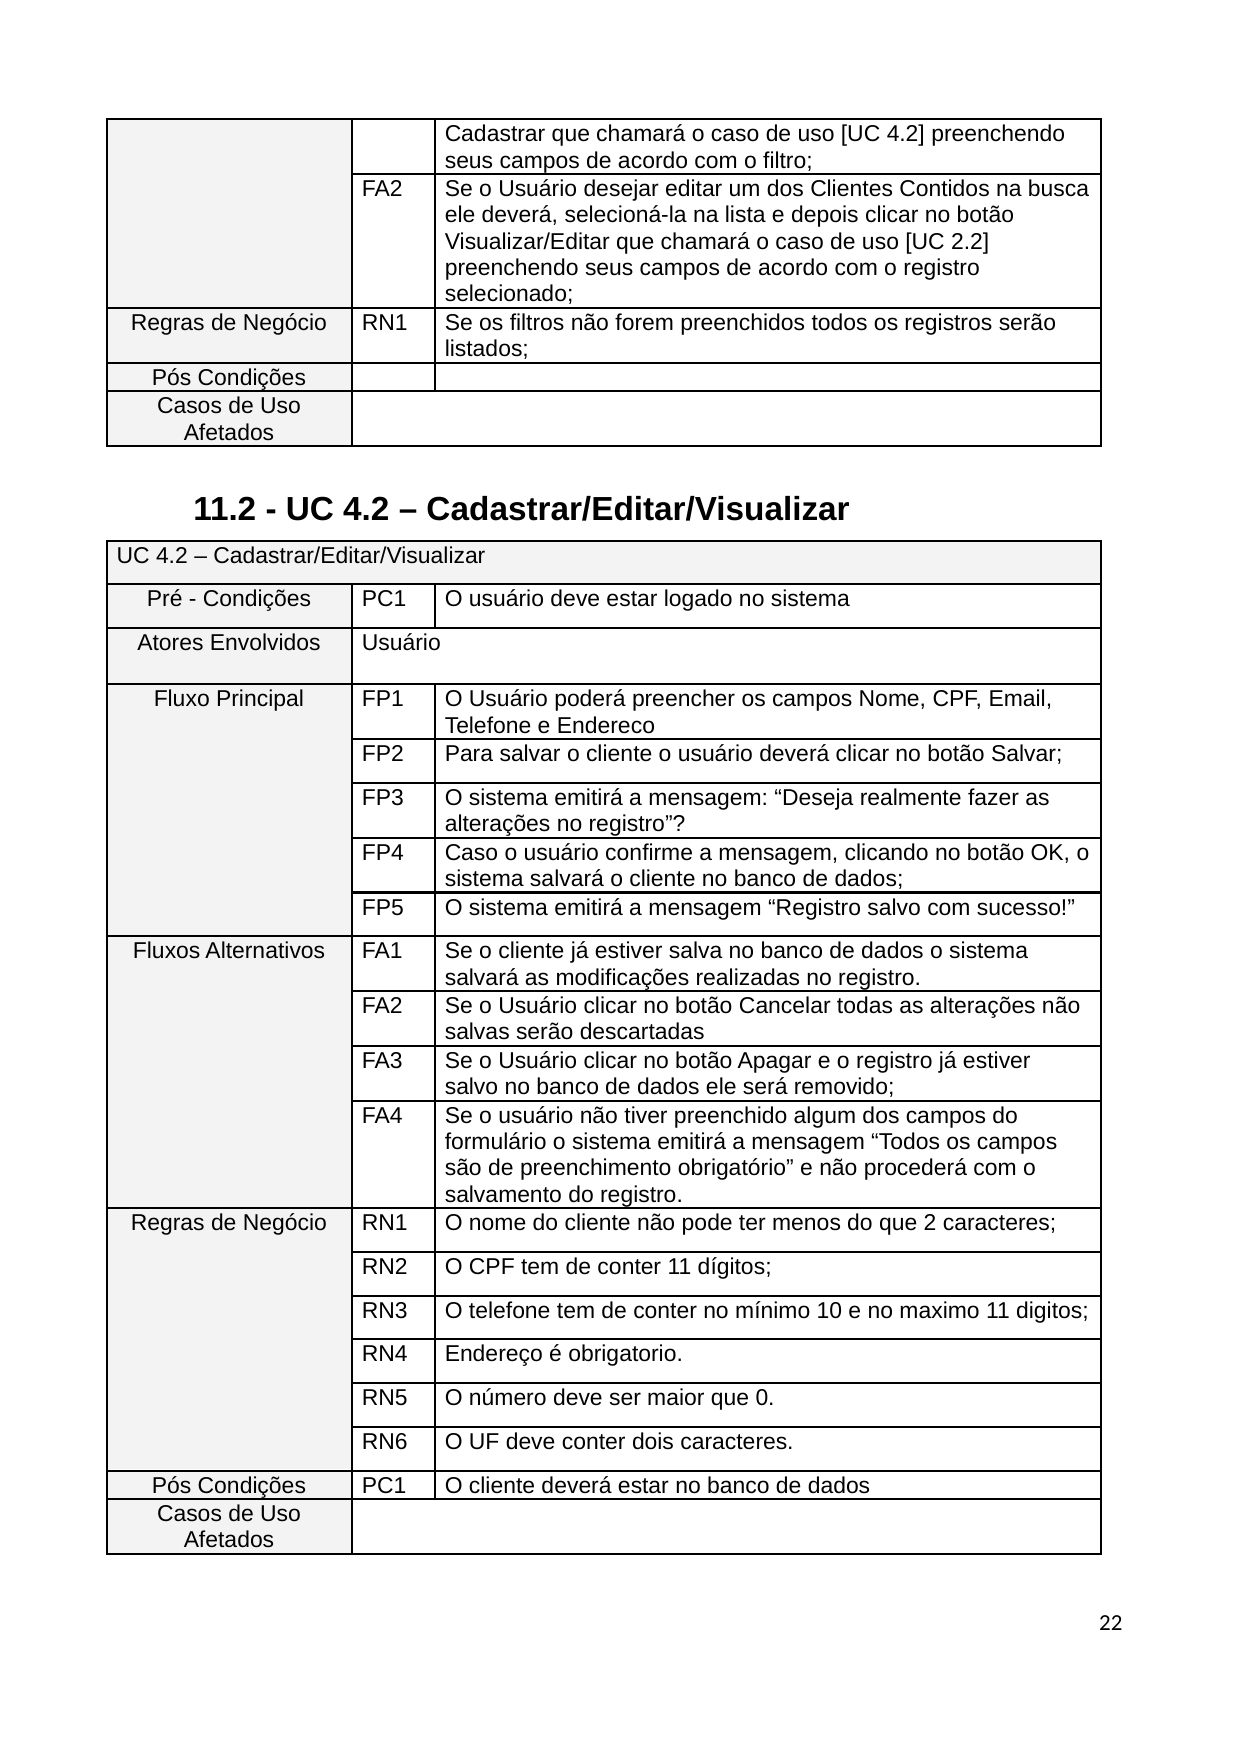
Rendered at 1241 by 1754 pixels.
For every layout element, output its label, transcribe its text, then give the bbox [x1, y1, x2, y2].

table_cell PC1 [353, 585, 434, 627]
table_cell O sistema emitirá a mensagem “Registro salvo com sucesso!” [436, 894, 1100, 935]
table_cell RN5 [353, 1384, 434, 1426]
table_cell O sistema emitirá a mensagem: “Deseja realmente fazer as alterações no registro”? [436, 784, 1100, 837]
table_cell Se o cliente já estiver salva no banco de dados o sistema salvará as modificações realizadas no registro. [436, 937, 1100, 990]
table_cell Atores Envolvidos [108, 629, 351, 683]
table_cell Fluxo Principal [108, 685, 351, 935]
table_cell [353, 1500, 1100, 1553]
table_cell O CPF tem de conter 11 dígitos; [436, 1253, 1100, 1294]
table_cell FP4 [353, 839, 434, 891]
table_cell FA1 [353, 937, 434, 990]
table_cell Pós Condições [108, 364, 351, 390]
table_cell Regras de Negócio [108, 309, 351, 362]
table_cell Se o Usuário clicar no botão Cancelar todas as alterações não salvas serão descartadas [436, 992, 1100, 1045]
table_cell Regras de Negócio [108, 1209, 351, 1469]
table_cell O nome do cliente não pode ter menos do que 2 caracteres; [436, 1209, 1100, 1251]
table_cell PC1 [353, 1472, 434, 1498]
table_cell Se os filtros não forem preenchidos todos os registros serão listados; [436, 309, 1100, 362]
table_cell [108, 120, 351, 307]
table_cell FA2 [353, 175, 434, 307]
table_cell Para salvar o cliente o usuário deverá clicar no botão Salvar; [436, 740, 1100, 782]
table_cell Cadastrar que chamará o caso de uso [UC 4.2] preenchendo seus campos de acordo com o filtro; [436, 120, 1100, 173]
table_cell FA3 [353, 1047, 434, 1099]
table_cell Caso o usuário confirme a mensagem, clicando no botão OK, o sistema salvará o cliente no banco de dados; [436, 839, 1100, 891]
table_cell O cliente deverá estar no banco de dados [436, 1472, 1100, 1498]
table_cell [353, 120, 434, 173]
table_header UC 4.2 – Cadastrar/Editar/Visualizar [108, 542, 1100, 583]
table_cell RN4 [353, 1340, 434, 1382]
table_cell Se o Usuário desejar editar um dos Clientes Contidos na busca ele deverá, selecioná-la na lista e depois clicar no botão Visualizar/Editar que chamará o caso de uso [UC 2.2] preenchendo seus campos de acordo com o registro selecionado; [436, 175, 1100, 307]
table_cell Se o Usuário clicar no botão Apagar e o registro já estiver salvo no banco de dados ele será removido; [436, 1047, 1100, 1099]
table_cell FP2 [353, 740, 434, 782]
table_cell Usuário [353, 629, 1100, 683]
table_cell Pré - Condições [108, 585, 351, 627]
table_cell Casos de Uso Afetados [108, 392, 351, 445]
table_cell O UF deve conter dois caracteres. [436, 1428, 1100, 1469]
table_cell O número deve ser maior que 0. [436, 1384, 1100, 1426]
table_cell FA4 [353, 1102, 434, 1207]
table_cell O telefone tem de conter no mínimo 10 e no maximo 11 digitos; [436, 1297, 1100, 1338]
table_cell RN6 [353, 1428, 434, 1469]
table_cell Se o usuário não tiver preenchido algum dos campos do formulário o sistema emitirá a mensagem “Todos os campos são de preenchimento obrigatório” e não procederá com o salvamento do registro. [436, 1102, 1100, 1207]
text 11.2 - UC 4.2 – Cadastrar/Editar/Visualizar [118, 488, 1122, 527]
table_cell RN1 [353, 1209, 434, 1251]
table_cell RN3 [353, 1297, 434, 1338]
table_cell O Usuário poderá preencher os campos Nome, CPF, Email, Telefone e Endereco [436, 685, 1100, 738]
table_cell FP3 [353, 784, 434, 837]
table_cell RN1 [353, 309, 434, 362]
table_cell [353, 392, 1100, 445]
table_cell RN2 [353, 1253, 434, 1294]
table_cell FA2 [353, 992, 434, 1045]
table_cell O usuário deve estar logado no sistema [436, 585, 1100, 627]
table_cell Pós Condições [108, 1472, 351, 1498]
table_cell FP5 [353, 894, 434, 935]
table_cell FP1 [353, 685, 434, 738]
table_cell Endereço é obrigatorio. [436, 1340, 1100, 1382]
table_cell Fluxos Alternativos [108, 937, 351, 1207]
table_cell [436, 364, 1100, 390]
table_cell Casos de Uso Afetados [108, 1500, 351, 1553]
table_cell [353, 364, 434, 390]
